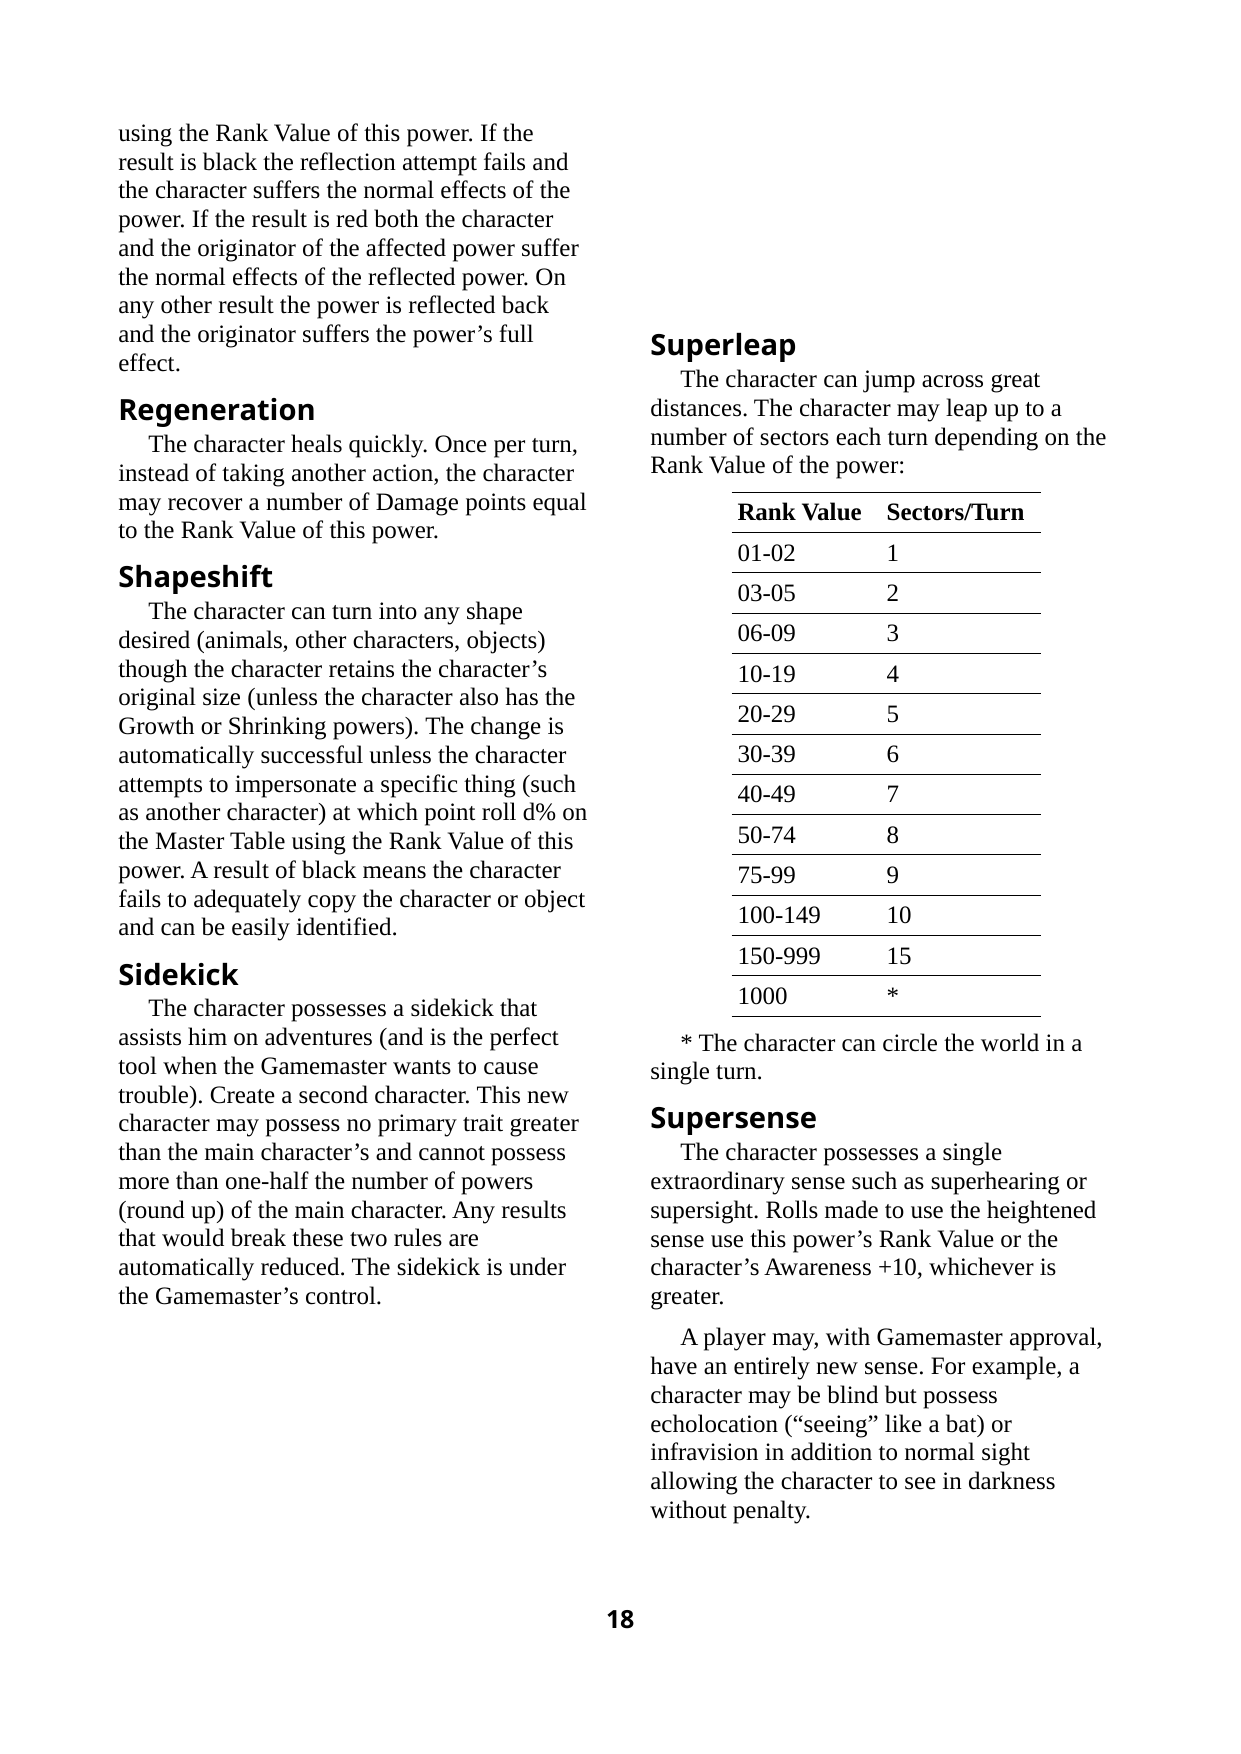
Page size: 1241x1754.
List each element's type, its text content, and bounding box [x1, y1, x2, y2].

text using the Rank Value of this power. If the result is black the reflection attempt fails and the character suffers the normal effects of the power. If the result is red both the character and the originator of the affected power suffer the normal effects of the reflected power. On any other result the power is reflected back and the originator suffers the power’s full effect. [118, 118, 590, 377]
table_cell 06-09 [732, 614, 881, 653]
table_cell 30-39 [732, 735, 881, 774]
table_cell 03-05 [732, 573, 881, 612]
text The character can jump across great distances. The character may leap up to a number of sectors each turn depending on the Rank Value of the power: [650, 364, 1122, 479]
table_cell 2 [881, 573, 1041, 612]
table_cell 6 [881, 735, 1041, 774]
table_cell 15 [881, 936, 1041, 975]
text The character heals quickly. Once per turn, instead of taking another action, the character may recover a number of Damage points equal to the Rank Value of this power. [118, 429, 590, 544]
table_cell 1000 [732, 976, 881, 1016]
subtitle Superleap [650, 324, 1122, 364]
table_cell 100-149 [732, 896, 881, 935]
subtitle Sidekick [118, 954, 590, 993]
text The character possesses a single extraordinary sense such as superhearing or supersight. Rolls made to use the heightened sense use this power’s Rank Value or the character’s Awareness +10, whichever is greater. [650, 1137, 1122, 1310]
table_cell 50-74 [732, 815, 881, 854]
text The character possesses a sidekick that assists him on adventures (and is the perfect tool when the Gamemaster wants to cause trouble). Create a second character. This new character may possess no primary trait greater than the main character’s and cannot possess more than one-half the number of powers (round up) of the main character. Any results that would break these two rules are automatically reduced. The sidekick is under the Gamemaster’s control. [118, 993, 590, 1310]
text * The character can circle the world in a single turn. [650, 1028, 1122, 1085]
table_cell 1 [881, 533, 1041, 572]
text The character can turn into any shape desired (animals, other characters, objects) though the character retains the character’s original size (unless the character also has the Growth or Shrinking powers). The change is automatically successful unless the character attempts to impersonate a specific thing (such as another character) at which point roll d% on the Master Table using the Rank Value of this power. A result of black means the character fails to adequately copy the character or object and can be easily identified. [118, 596, 590, 941]
subtitle Shapeshift [118, 557, 590, 596]
table_cell 75-99 [732, 855, 881, 895]
table_header Sectors/Turn [881, 493, 1041, 532]
table_cell 4 [881, 654, 1041, 693]
table_cell * [881, 976, 1041, 1016]
table_cell 150-999 [732, 936, 881, 975]
subtitle Regeneration [118, 389, 590, 429]
subtitle Supersense [650, 1098, 1122, 1137]
table_cell 40-49 [732, 775, 881, 814]
table_header Rank Value [732, 493, 881, 532]
table_cell 20-29 [732, 694, 881, 733]
table_cell 10-19 [732, 654, 881, 693]
table_cell 3 [881, 614, 1041, 653]
table_cell 8 [881, 815, 1041, 854]
table_cell 01-02 [732, 533, 881, 572]
table_cell 5 [881, 694, 1041, 733]
table_cell 10 [881, 896, 1041, 935]
text A player may, with Gamemaster approval, have an entirely new sense. For example, a character may be blind but possess echolocation (“seeing” like a bat) or infravision in addition to normal sight allowing the character to see in darkness without penalty. [650, 1322, 1122, 1524]
table_cell 7 [881, 775, 1041, 814]
table_cell 9 [881, 855, 1041, 895]
